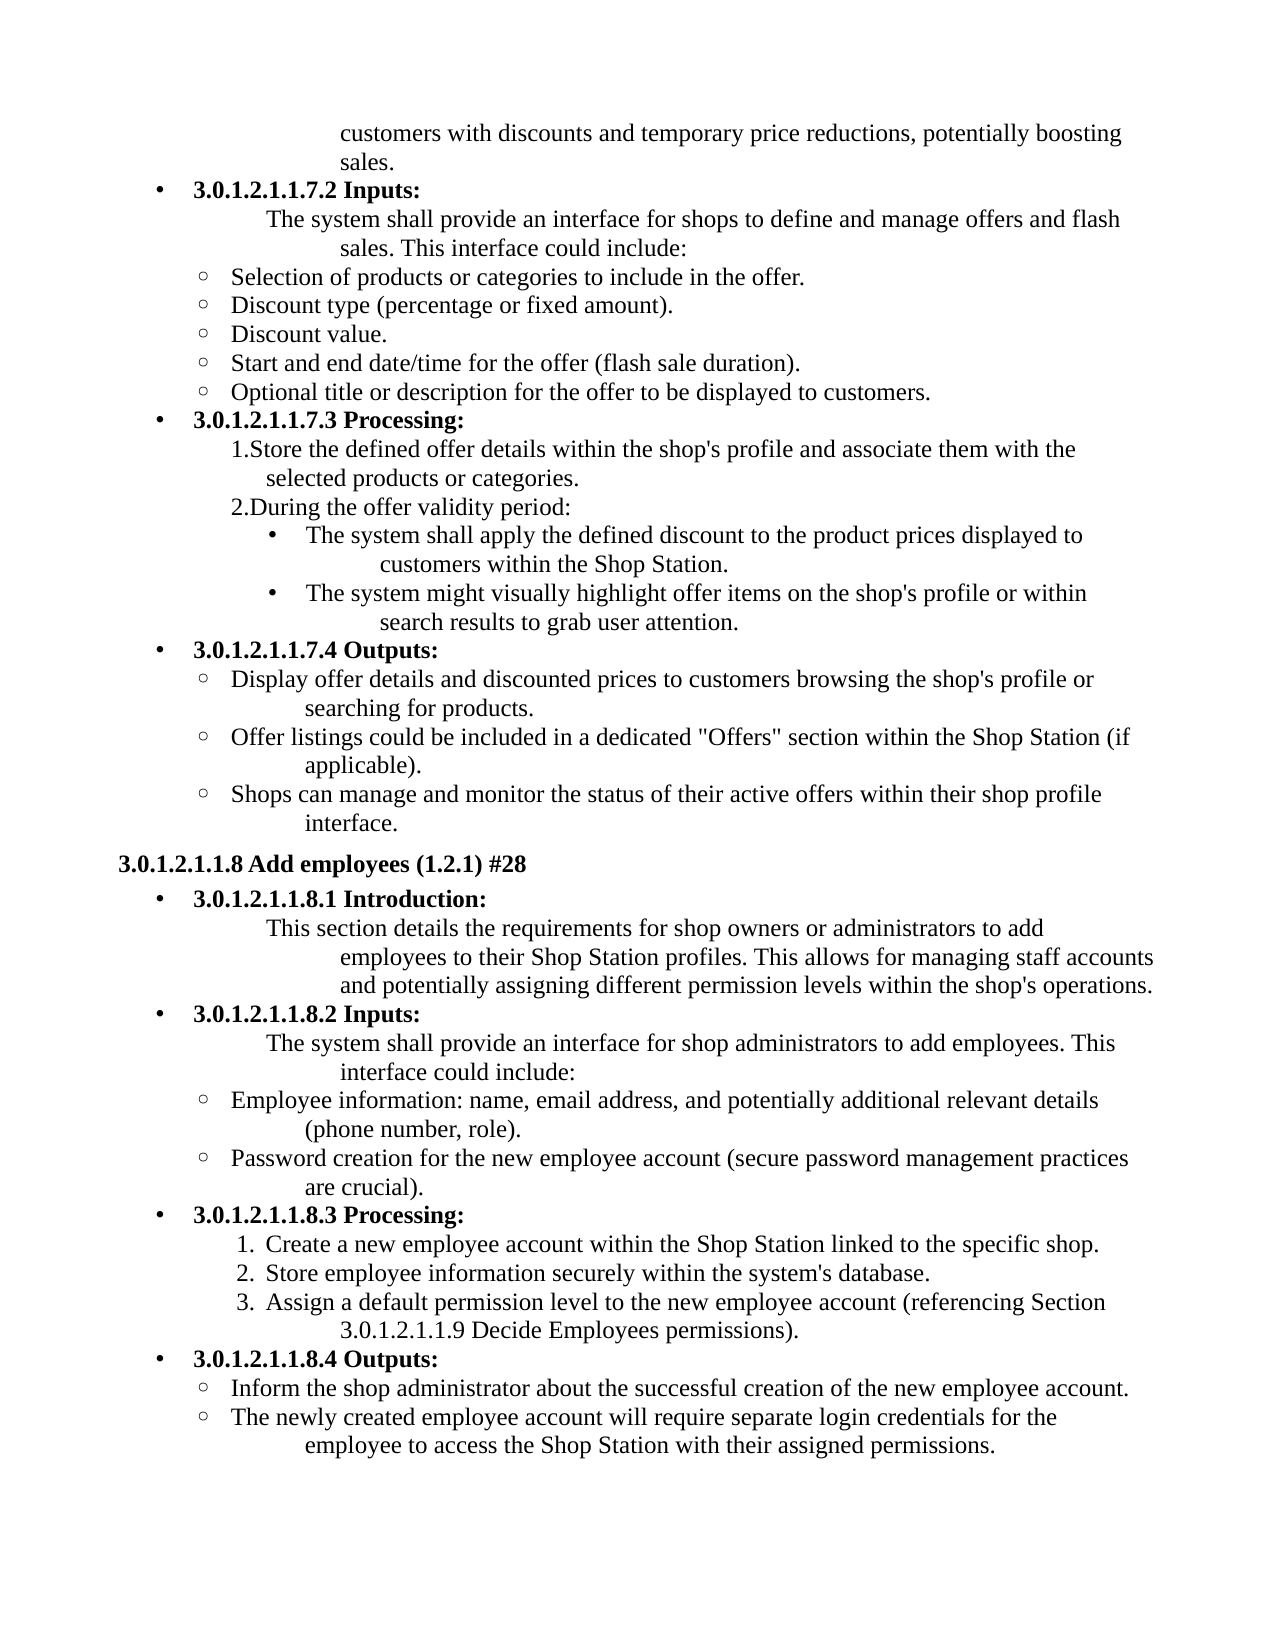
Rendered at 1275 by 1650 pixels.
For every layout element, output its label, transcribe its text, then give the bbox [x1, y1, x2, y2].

text customers with discounts and temporary price reductions, potentially boosting sales. [266, 118, 1157, 176]
text The system shall provide an interface for shop administrators to add employees. This interface could include: [266, 1028, 1157, 1086]
list 3.0.1.2.1.1.7.4 Outputs: [156, 636, 1157, 664]
list 3.0.1.2.1.1.7.3 Processing: [156, 406, 1157, 434]
list 3.0.1.2.1.1.8.4 Outputs: [156, 1344, 1157, 1373]
list Password creation for the new employee account (secure password management practices are crucial). [193, 1143, 1157, 1201]
list During the offer validity period: [118, 492, 1157, 521]
list Assign a default permission level to the new employee account (referencing Section 3.0.1.2.1.1.9 Decide Employees permissions). [236, 1287, 1157, 1344]
list 3.0.1.2.1.1.7.2 Inputs: [156, 176, 1157, 204]
list Optional title or description for the offer to be displayed to customers. [193, 377, 1157, 406]
list 3.0.1.2.1.1.8.3 Processing: [156, 1201, 1157, 1229]
list 3.0.1.2.1.1.8.1 Introduction: [156, 884, 1157, 913]
list Selection of products or categories to include in the offer. [193, 262, 1157, 291]
list Create a new employee account within the Shop Station linked to the specific shop. [236, 1229, 1157, 1258]
list The newly created employee account will require separate login credentials for the employee to access the Shop Station with their assigned permissions. [193, 1402, 1157, 1459]
list Display offer details and discounted prices to customers browsing the shop's profile or searching for products. [193, 664, 1157, 722]
list Employee information: name, email address, and potentially additional relevant details (phone number, role). [193, 1086, 1157, 1143]
list The system might visually highlight offer items on the shop's profile or within search results to grab user attention. [268, 578, 1157, 636]
list Inform the shop administrator about the successful creation of the new employee account. [193, 1373, 1157, 1402]
list Start and end date/time for the offer (flash sale duration). [193, 348, 1157, 377]
list Discount type (percentage or fixed amount). [193, 291, 1157, 319]
list Discount value. [193, 319, 1157, 348]
list Shops can manage and monitor the status of their active offers within their shop profile interface. [193, 779, 1157, 837]
list Store the defined offer details within the shop's profile and associate them with the selected products or categories. [118, 434, 1157, 492]
list Store employee information securely within the system's database. [236, 1258, 1157, 1287]
subtitle 3.0.1.2.1.1.8 Add employees (1.2.1) #28 [118, 849, 1157, 878]
text This section details the requirements for shop owners or administrators to add employees to their Shop Station profiles. This allows for managing staff accounts and potentially assigning different permission levels within the shop's operations. [266, 913, 1157, 999]
list Offer listings could be included in a dedicated "Offers" section within the Shop Station (if applicable). [193, 722, 1157, 779]
list 3.0.1.2.1.1.8.2 Inputs: [156, 999, 1157, 1028]
list The system shall apply the defined discount to the product prices displayed to customers within the Shop Station. [268, 521, 1157, 578]
text The system shall provide an interface for shops to define and manage offers and flash sales. This interface could include: [266, 204, 1157, 262]
